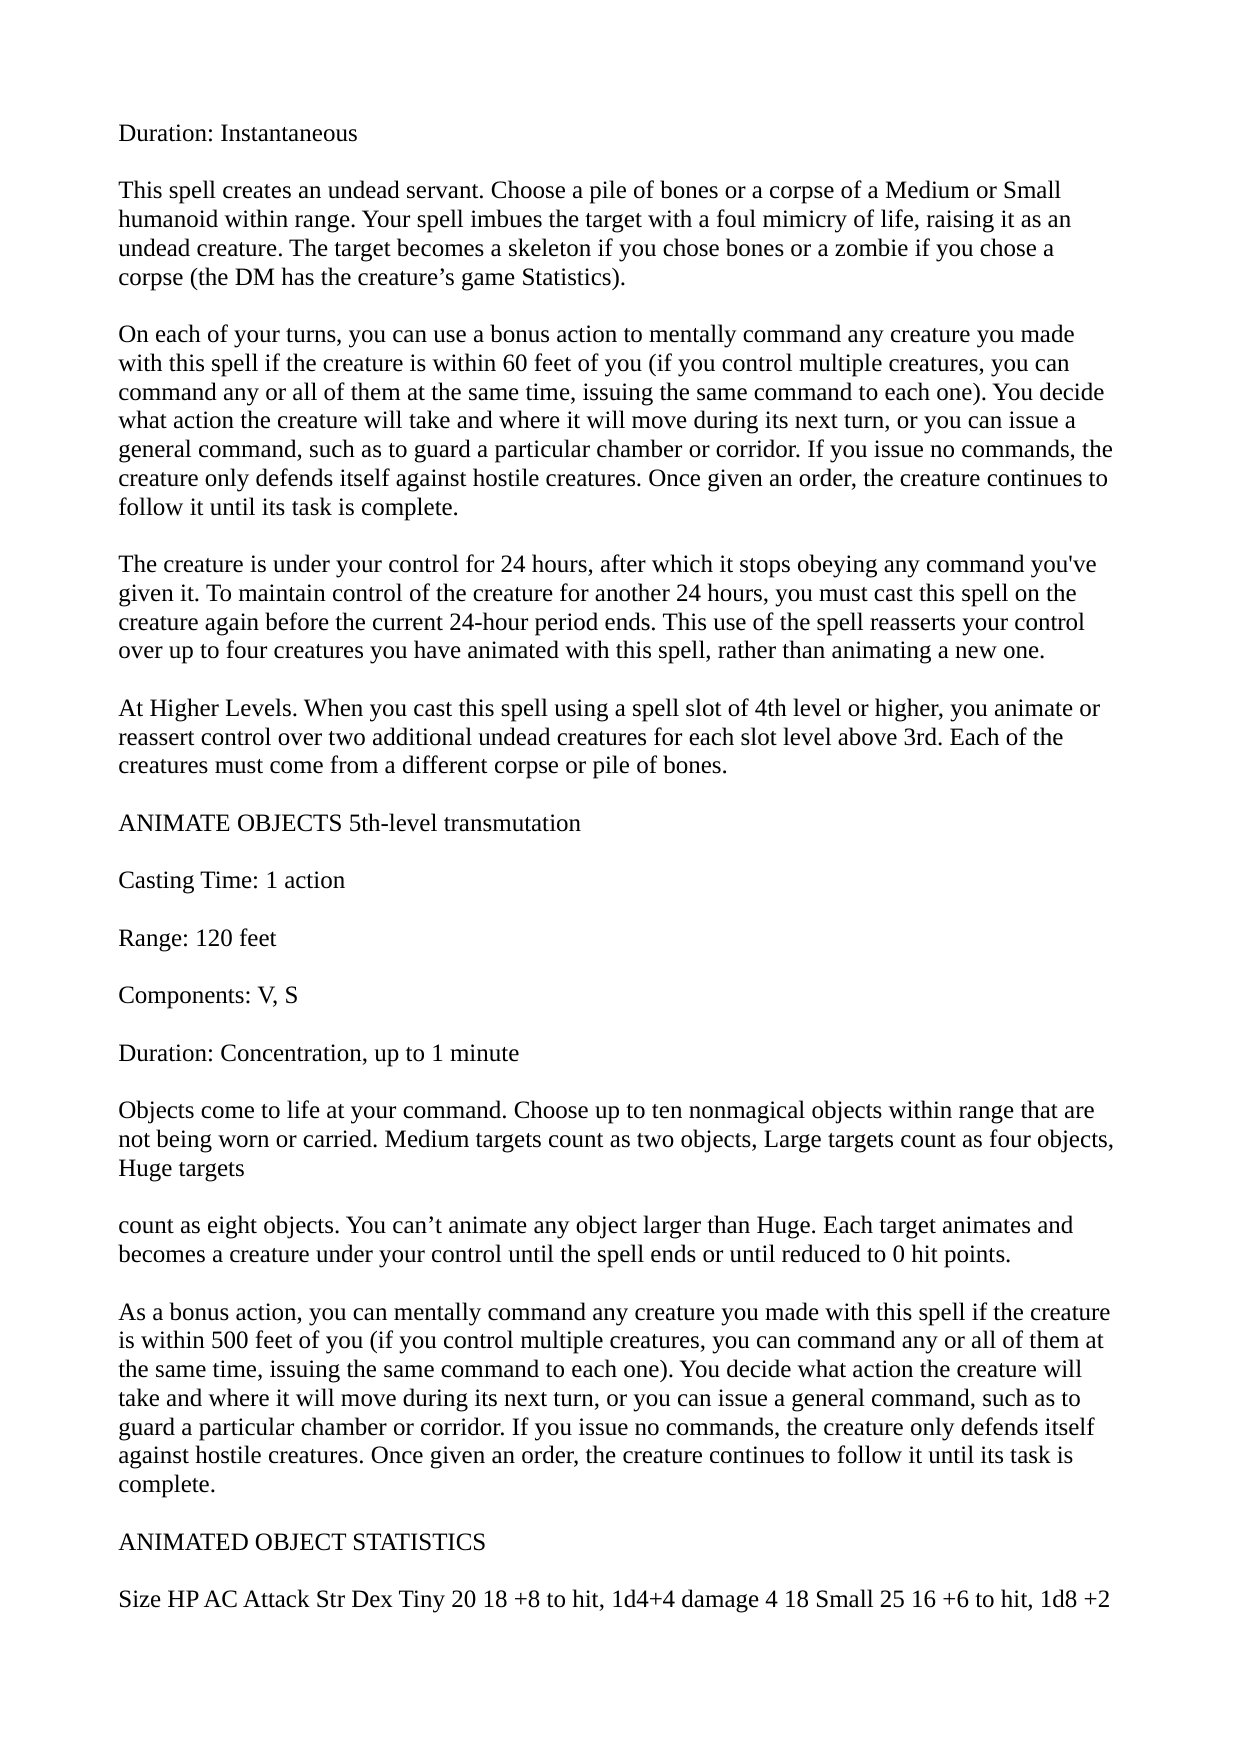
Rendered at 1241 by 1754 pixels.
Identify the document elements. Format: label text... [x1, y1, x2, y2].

text Duration: Concentration, up to 1 minute [118, 1038, 1122, 1067]
text count as eight objects. You can’t animate any object larger than Huge. Each target animates and becomes a creature under your control until the spell ends or until reduced to 0 hit points. [118, 1211, 1122, 1268]
text ANIMATED OBJECT STATISTICS [118, 1527, 1122, 1556]
text Range: 120 feet [118, 923, 1122, 952]
text At Higher Levels. When you cast this spell using a spell slot of 4th level or higher, you animate or reassert control over two additional undead creatures for each slot level above 3rd. Each of the creatures must come from a different corpse or pile of bones. [118, 693, 1122, 779]
text As a bonus action, you can mentally command any creature you made with this spell if the creature is within 500 feet of you (if you control multiple creatures, you can command any or all of them at the same time, issuing the same command to each one). You decide what action the creature will take and where it will move during its next turn, or you can issue a general command, such as to guard a particular chamber or corridor. If you issue no commands, the creature only defends itself against hostile creatures. Once given an order, the creature continues to follow it until its task is complete. [118, 1297, 1122, 1498]
text Size HP AC Attack Str Dex Tiny 20 18 +8 to hit, 1d4+4 damage 4 18 Small 25 16 +6 to hit, 1d8 +2 [118, 1584, 1122, 1613]
text Duration: Instantaneous [118, 118, 1122, 147]
text The creature is under your control for 24 hours, after which it stops obeying any command you've given it. To maintain control of the creature for another 24 hours, you must cast this spell on the creature again before the current 24-hour period ends. This use of the spell reasserts your control over up to four creatures you have animated with this spell, rather than animating a new one. [118, 549, 1122, 664]
text Components: V, S [118, 981, 1122, 1009]
text This spell creates an undead servant. Choose a pile of bones or a corpse of a Medium or Small humanoid within range. Your spell imbues the target with a foul mimicry of life, raising it as an undead creature. The target becomes a skeleton if you chose bones or a zombie if you chose a corpse (the DM has the creature’s game Statistics). [118, 176, 1122, 291]
text On each of your turns, you can use a bonus action to mentally command any creature you made with this spell if the creature is within 60 feet of you (if you control multiple creatures, you can command any or all of them at the same time, issuing the same command to each one). You decide what action the creature will take and where it will move during its next turn, or you can issue a general command, such as to guard a particular chamber or corridor. If you issue no commands, the creature only defends itself against hostile creatures. Once given an order, the creature continues to follow it until its task is complete. [118, 319, 1122, 521]
text Casting Time: 1 action [118, 866, 1122, 894]
text ANIMATE OBJECTS 5th-level transmutation [118, 808, 1122, 837]
text Objects come to life at your command. Choose up to ten nonmagical objects within range that are not being worn or carried. Medium targets count as two objects, Large targets count as four objects, Huge targets [118, 1096, 1122, 1182]
